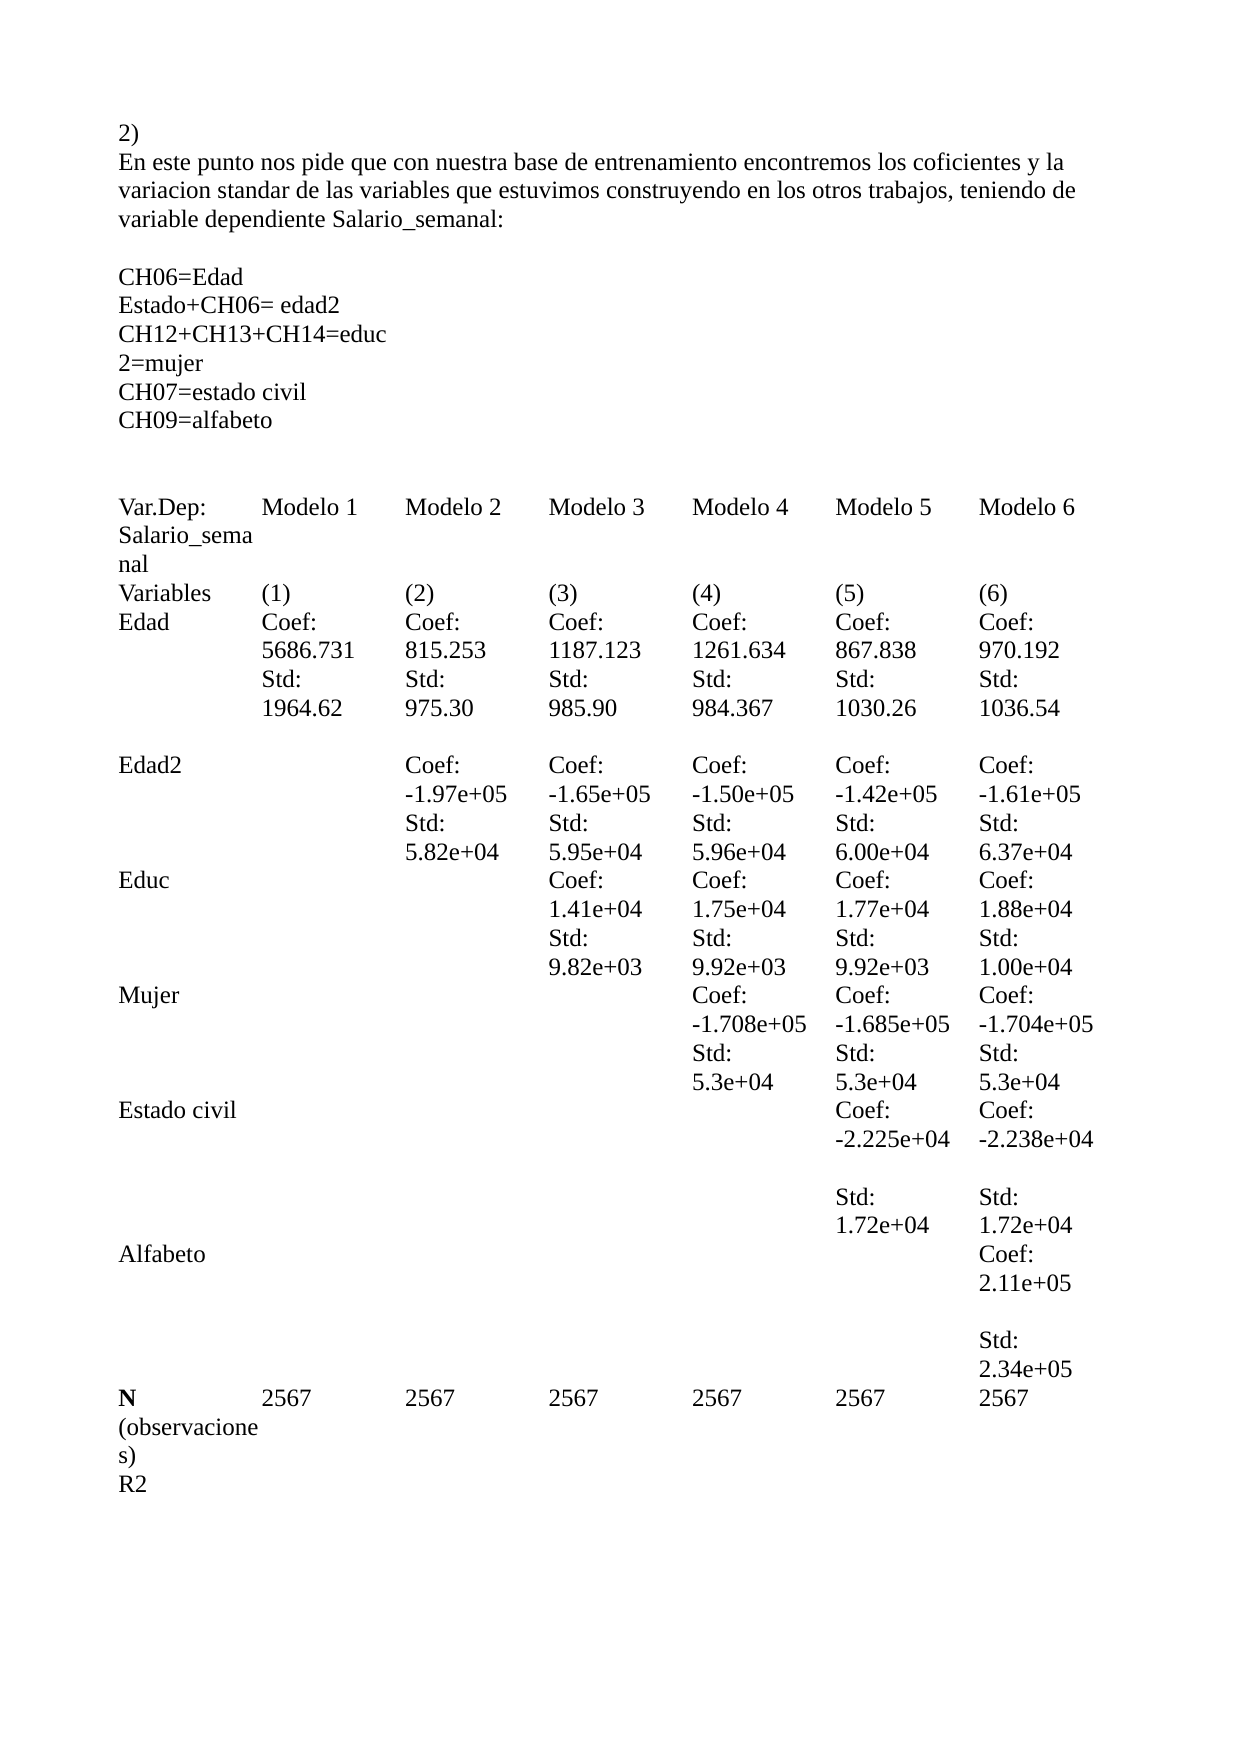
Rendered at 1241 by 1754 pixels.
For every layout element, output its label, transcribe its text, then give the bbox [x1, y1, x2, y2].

table_cell Edad [118, 607, 261, 751]
table_cell Estado civil [118, 1096, 261, 1239]
text CH07=estado civil [118, 377, 1122, 406]
table_cell Coef: 1.77e+04 Std: 9.92e+03 [835, 866, 978, 981]
table_cell [548, 981, 692, 1096]
table_cell Coef: -1.704e+05 Std: 5.3e+04 [979, 981, 1122, 1096]
text 2=mujer [118, 348, 1122, 377]
table_cell Coef: -2.225e+04 Std: 1.72e+04 [835, 1096, 978, 1239]
table_header Modelo 1 [261, 492, 405, 578]
table_cell 2567 [405, 1383, 548, 1498]
table_cell [405, 981, 548, 1096]
table_cell [692, 1239, 835, 1383]
table_cell 2567 [692, 1383, 835, 1498]
table_cell (4) [692, 578, 835, 607]
table_cell [405, 1239, 548, 1383]
table_cell [548, 1096, 692, 1239]
table_cell 2567 [835, 1383, 978, 1498]
table_cell Coef: 867.838 Std: 1030.26 [835, 607, 978, 751]
table_cell Coef: 5686.731 Std: 1964.62 [261, 607, 405, 751]
table_cell Alfabeto [118, 1239, 261, 1383]
table_header Modelo 6 [979, 492, 1122, 578]
table_cell [405, 1096, 548, 1239]
table_cell Coef: -2.238e+04 Std: 1.72e+04 [979, 1096, 1122, 1239]
table_cell 2567 [548, 1383, 692, 1498]
table_cell (2) [405, 578, 548, 607]
table_cell Educ [118, 866, 261, 981]
table_header Modelo 5 [835, 492, 978, 578]
text En este punto nos pide que con nuestra base de entrenamiento encontremos los coficientes y la variacion standar de las variables que estuvimos construyendo en los otros trabajos, teniendo de variable dependiente Salario_semanal: [118, 147, 1122, 233]
table_cell Coef: -1.97e+05 Std: 5.82e+04 [405, 751, 548, 866]
table_cell Coef: 2.11e+05 Std: 2.34e+05 [979, 1239, 1122, 1383]
table_cell Mujer [118, 981, 261, 1096]
table_cell Coef: 970.192 Std: 1036.54 [979, 607, 1122, 751]
table_cell 2567 [979, 1383, 1122, 1498]
table_cell [261, 1096, 405, 1239]
table_cell N (observaciones) R2 [118, 1383, 261, 1498]
table_cell [261, 751, 405, 866]
table_cell (3) [548, 578, 692, 607]
table_cell Coef: -1.685e+05 Std: 5.3e+04 [835, 981, 978, 1096]
table_cell Coef: 1.75e+04 Std: 9.92e+03 [692, 866, 835, 981]
table_cell [261, 981, 405, 1096]
table_cell Coef: 1.41e+04 Std: 9.82e+03 [548, 866, 692, 981]
table_cell [835, 1239, 978, 1383]
table_cell Coef: 1.88e+04 Std: 1.00e+04 [979, 866, 1122, 981]
text CH09=alfabeto [118, 406, 1122, 434]
table_header Modelo 2 [405, 492, 548, 578]
table_header Modelo 3 [548, 492, 692, 578]
table_cell 2567 [261, 1383, 405, 1498]
table_cell (6) [979, 578, 1122, 607]
table_cell [405, 866, 548, 981]
table_header Modelo 4 [692, 492, 835, 578]
table_cell Coef: -1.61e+05 Std: 6.37e+04 [979, 751, 1122, 866]
table_cell Coef: 815.253 Std: 975.30 [405, 607, 548, 751]
table_cell Variables [118, 578, 261, 607]
table_header Var.Dep: Salario_semanal [118, 492, 261, 578]
table_cell [261, 866, 405, 981]
text CH06=Edad [118, 262, 1122, 291]
table_cell Coef: -1.42e+05 Std: 6.00e+04 [835, 751, 978, 866]
table_cell Coef: -1.50e+05 Std: 5.96e+04 [692, 751, 835, 866]
table_cell (5) [835, 578, 978, 607]
table_cell Coef: 1261.634 Std: 984.367 [692, 607, 835, 751]
table_cell Coef: 1187.123 Std: 985.90 [548, 607, 692, 751]
table_cell [261, 1239, 405, 1383]
table_cell Edad2 [118, 751, 261, 866]
text CH12+CH13+CH14=educ [118, 319, 1122, 348]
text 2) [118, 118, 1122, 147]
text Estado+CH06= edad2 [118, 291, 1122, 319]
table_cell [692, 1096, 835, 1239]
table_cell Coef: -1.708e+05 Std: 5.3e+04 [692, 981, 835, 1096]
table_cell Coef: -1.65e+05 Std: 5.95e+04 [548, 751, 692, 866]
table_cell (1) [261, 578, 405, 607]
table_cell [548, 1239, 692, 1383]
